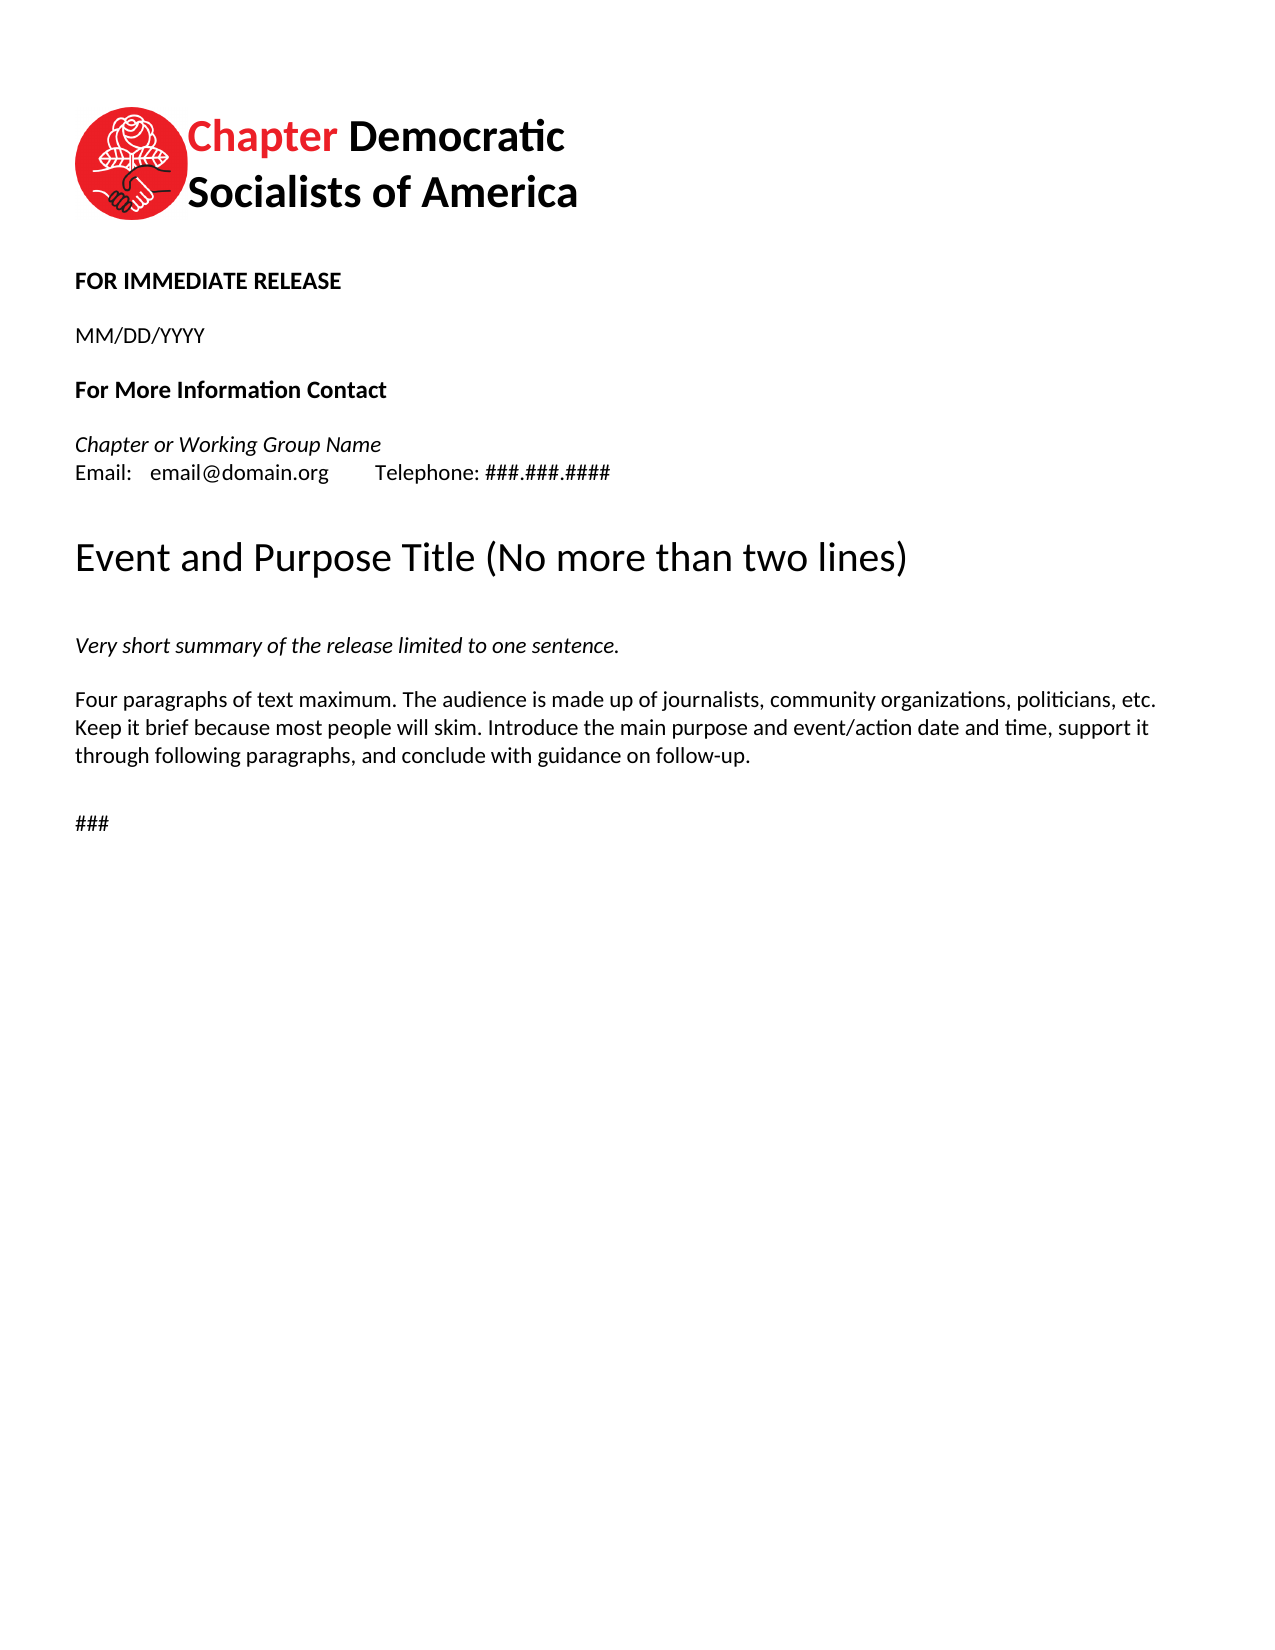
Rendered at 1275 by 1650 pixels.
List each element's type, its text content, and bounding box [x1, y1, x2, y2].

text Chapter Democratic [188, 107, 1200, 163]
subtitle For Immediate Release [75, 265, 1200, 296]
text Four paragraphs of text maximum. The audience is made up of journalists, community organizations, politicians, etc. Keep it brief because most people will skim. Introduce the main purpose and event/action date and time, support it through following paragraphs, and conclude with guidance on follow-up. [75, 685, 1200, 769]
text MM/DD/YYYY [75, 321, 1200, 349]
subtitle Event and Purpose Title (No more than two lines) [75, 531, 1200, 582]
text ### [75, 809, 1200, 837]
subtitle Very short summary of the release limited to one sentence. [75, 632, 1200, 660]
text Chapter or Working Group Name [75, 430, 1200, 458]
subtitle Socialists of America [188, 163, 1200, 219]
text Email: email@domain.org Telephone: ###.###.#### [75, 458, 1200, 486]
subtitle For More Information Contact [75, 374, 1200, 405]
